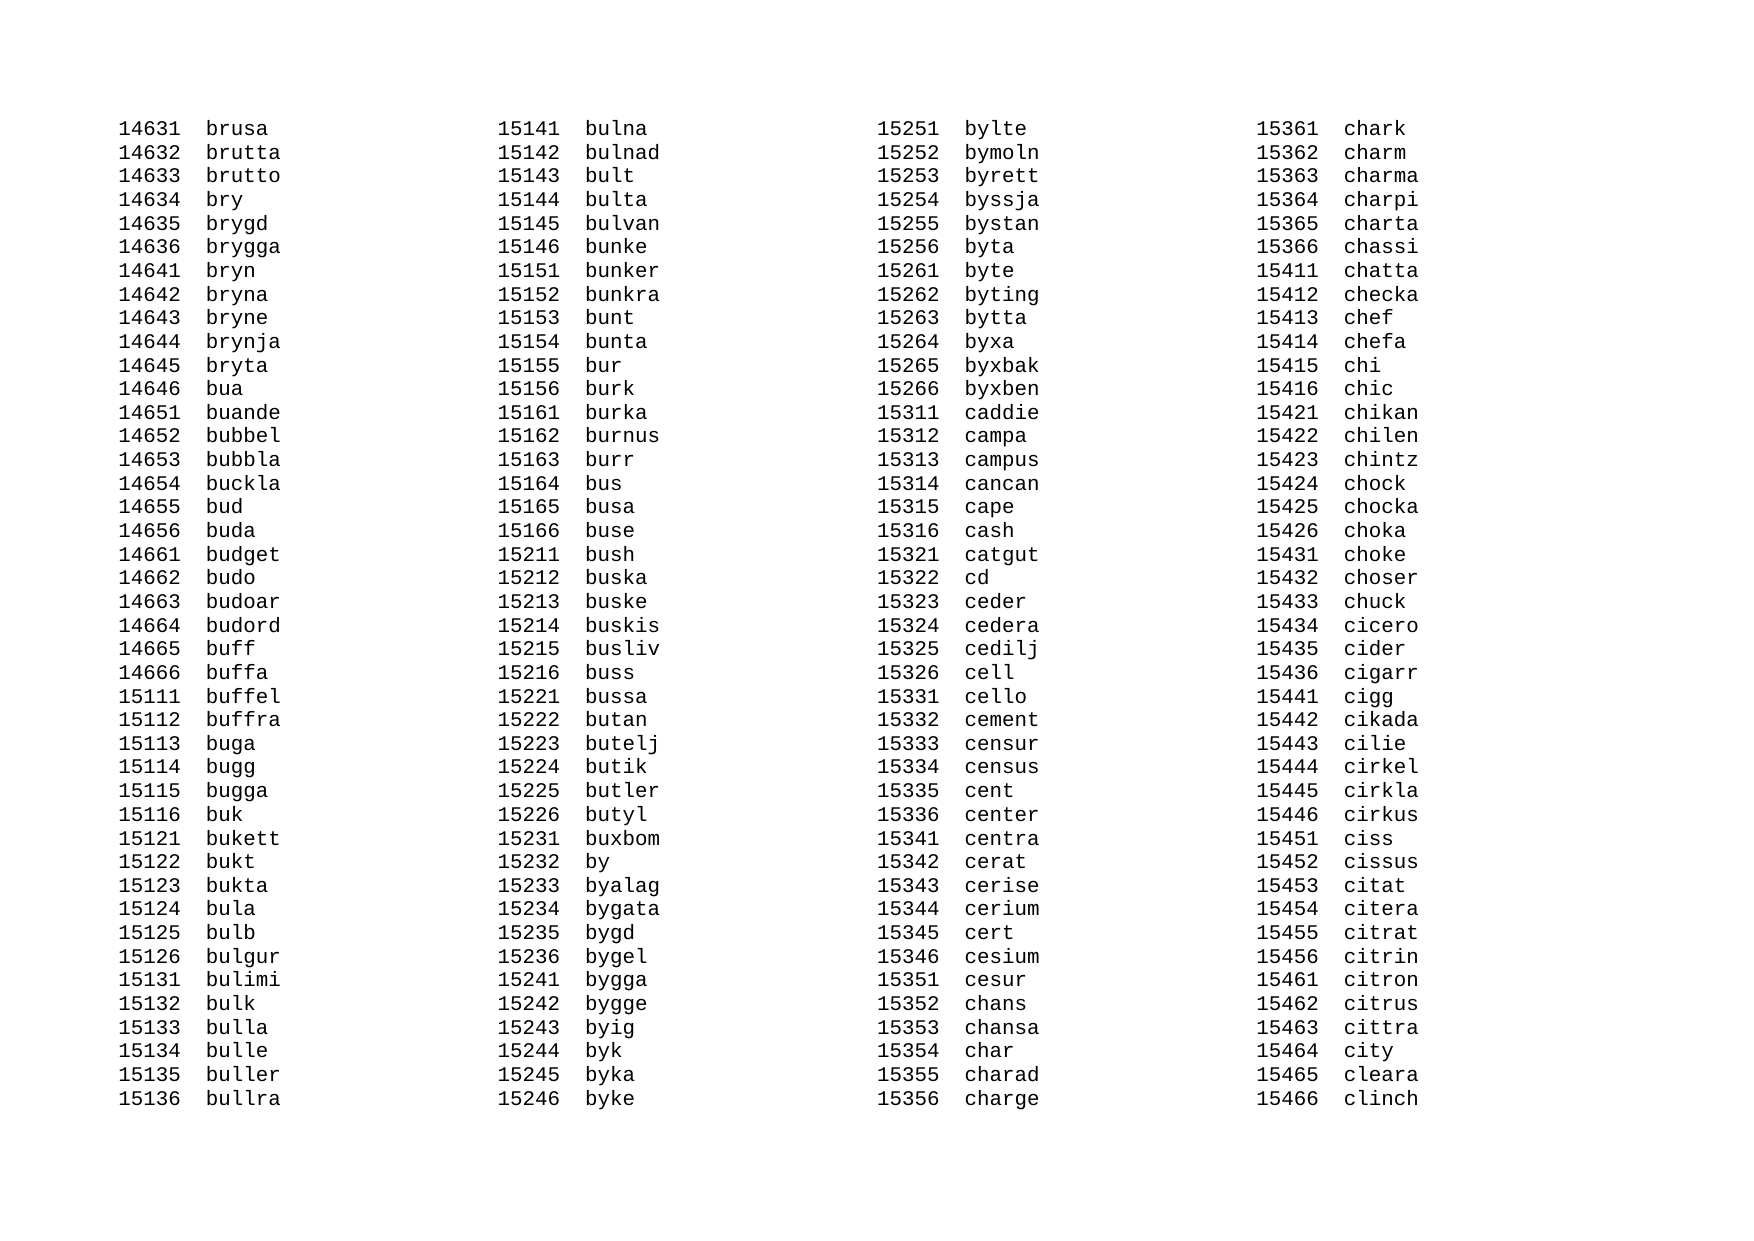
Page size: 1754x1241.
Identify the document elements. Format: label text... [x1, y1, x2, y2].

text 15315 cape [877, 496, 1256, 520]
text 15356 charge [877, 1088, 1256, 1111]
text 15326 cell [877, 662, 1256, 686]
text 15416 chic [1256, 378, 1636, 402]
text 15123 bukta [118, 875, 497, 898]
text 15241 bygga [497, 969, 877, 993]
text 14652 bubbel [118, 426, 497, 449]
text 15312 campa [877, 426, 1256, 449]
text 15345 cert [877, 922, 1256, 946]
text 15341 centra [877, 827, 1256, 851]
text 15441 cigg [1256, 686, 1636, 709]
text 15334 census [877, 757, 1256, 780]
text 15365 charta [1256, 213, 1636, 236]
text 15425 chocka [1256, 496, 1636, 520]
text 15134 bulle [118, 1040, 497, 1064]
text 15216 buss [497, 662, 877, 686]
text 15331 cello [877, 686, 1256, 709]
text 15323 ceder [877, 591, 1256, 615]
text 15233 byalag [497, 875, 877, 898]
text 15162 burnus [497, 426, 877, 449]
text 15223 butelj [497, 733, 877, 757]
text 14666 buffa [118, 662, 497, 686]
text 15255 bystan [877, 213, 1256, 236]
text 15165 busa [497, 496, 877, 520]
text 15222 butan [497, 709, 877, 733]
text 15236 bygel [497, 946, 877, 969]
text 15353 chansa [877, 1017, 1256, 1040]
text 14653 bubbla [118, 449, 497, 473]
text 15454 citera [1256, 898, 1636, 922]
text 15246 byke [497, 1088, 877, 1111]
text 15432 choser [1256, 567, 1636, 591]
text 15412 checka [1256, 284, 1636, 307]
text 15243 byig [497, 1017, 877, 1040]
text 15452 cissus [1256, 851, 1636, 875]
text 15415 chi [1256, 354, 1636, 378]
text 15146 bunke [497, 236, 877, 260]
text 15456 citrin [1256, 946, 1636, 969]
text 15113 buga [118, 733, 497, 757]
text 15156 burk [497, 378, 877, 402]
text 15132 bulk [118, 993, 497, 1017]
text 15151 bunker [497, 260, 877, 284]
text 15225 butler [497, 780, 877, 804]
text 15263 bytta [877, 307, 1256, 331]
text 15213 buske [497, 591, 877, 615]
text 15244 byk [497, 1040, 877, 1064]
text 15232 by [497, 851, 877, 875]
text 15336 center [877, 804, 1256, 827]
text 15352 chans [877, 993, 1256, 1017]
text 15316 cash [877, 520, 1256, 544]
text 15446 cirkus [1256, 804, 1636, 827]
text 15422 chilen [1256, 426, 1636, 449]
text 15235 bygd [497, 922, 877, 946]
text 14663 budoar [118, 591, 497, 615]
text 15466 clinch [1256, 1088, 1636, 1111]
text 14654 buckla [118, 473, 497, 496]
text 15224 butik [497, 757, 877, 780]
text 15142 bulnad [497, 142, 877, 165]
text 15363 charma [1256, 165, 1636, 189]
text 15254 byssja [877, 189, 1256, 213]
text 15143 bult [497, 165, 877, 189]
text 15234 bygata [497, 898, 877, 922]
text 15262 byting [877, 284, 1256, 307]
text 15125 bulb [118, 922, 497, 946]
text 15324 cedera [877, 615, 1256, 638]
text 15362 charm [1256, 142, 1636, 165]
text 15332 cement [877, 709, 1256, 733]
text 15414 chefa [1256, 331, 1636, 354]
text 15115 bugga [118, 780, 497, 804]
text 15314 cancan [877, 473, 1256, 496]
text 15133 bulla [118, 1017, 497, 1040]
text 15266 byxben [877, 378, 1256, 402]
text 15154 bunta [497, 331, 877, 354]
text 15131 bulimi [118, 969, 497, 993]
text 14655 bud [118, 496, 497, 520]
text 14664 budord [118, 615, 497, 638]
text 15455 citrat [1256, 922, 1636, 946]
text 15212 buska [497, 567, 877, 591]
text 14662 budo [118, 567, 497, 591]
text 15434 cicero [1256, 615, 1636, 638]
text 15321 catgut [877, 544, 1256, 567]
text 15435 cider [1256, 638, 1636, 662]
text 15433 chuck [1256, 591, 1636, 615]
text 15242 bygge [497, 993, 877, 1017]
text 15135 buller [118, 1064, 497, 1088]
text 15155 bur [497, 354, 877, 378]
text 14634 bry [118, 189, 497, 213]
text 15426 choka [1256, 520, 1636, 544]
text 15251 bylte [877, 118, 1256, 142]
text 14656 buda [118, 520, 497, 544]
text 15461 citron [1256, 969, 1636, 993]
text 15253 byrett [877, 165, 1256, 189]
text 15436 cigarr [1256, 662, 1636, 686]
text 15231 buxbom [497, 827, 877, 851]
text 15325 cedilj [877, 638, 1256, 662]
text 15423 chintz [1256, 449, 1636, 473]
text 15463 cittra [1256, 1017, 1636, 1040]
text 15355 charad [877, 1064, 1256, 1088]
text 14645 bryta [118, 354, 497, 378]
text 15361 chark [1256, 118, 1636, 142]
text 15444 cirkel [1256, 757, 1636, 780]
text 14642 bryna [118, 284, 497, 307]
text 15366 chassi [1256, 236, 1636, 260]
text 15346 cesium [877, 946, 1256, 969]
text 15344 cerium [877, 898, 1256, 922]
text 14643 bryne [118, 307, 497, 331]
text 15211 bush [497, 544, 877, 567]
text 14636 brygga [118, 236, 497, 260]
text 14665 buff [118, 638, 497, 662]
text 15342 cerat [877, 851, 1256, 875]
text 15252 bymoln [877, 142, 1256, 165]
text 14644 brynja [118, 331, 497, 354]
text 15264 byxa [877, 331, 1256, 354]
text 15111 buffel [118, 686, 497, 709]
text 15313 campus [877, 449, 1256, 473]
text 15343 cerise [877, 875, 1256, 898]
text 15256 byta [877, 236, 1256, 260]
text 15112 buffra [118, 709, 497, 733]
text 15465 cleara [1256, 1064, 1636, 1088]
text 15335 cent [877, 780, 1256, 804]
text 15124 bula [118, 898, 497, 922]
text 15354 char [877, 1040, 1256, 1064]
text 15453 citat [1256, 875, 1636, 898]
text 15144 bulta [497, 189, 877, 213]
text 15126 bulgur [118, 946, 497, 969]
text 15464 city [1256, 1040, 1636, 1064]
text 15413 chef [1256, 307, 1636, 331]
text 15145 bulvan [497, 213, 877, 236]
text 15261 byte [877, 260, 1256, 284]
text 15136 bullra [118, 1088, 497, 1111]
text 15333 censur [877, 733, 1256, 757]
text 15121 bukett [118, 827, 497, 851]
text 14631 brusa [118, 118, 497, 142]
text 14632 brutta [118, 142, 497, 165]
text 15152 bunkra [497, 284, 877, 307]
text 15164 bus [497, 473, 877, 496]
text 15311 caddie [877, 402, 1256, 426]
text 15226 butyl [497, 804, 877, 827]
text 15322 cd [877, 567, 1256, 591]
text 15153 bunt [497, 307, 877, 331]
text 15122 bukt [118, 851, 497, 875]
text 15424 chock [1256, 473, 1636, 496]
text 15445 cirkla [1256, 780, 1636, 804]
text 15166 buse [497, 520, 877, 544]
text 15214 buskis [497, 615, 877, 638]
text 15462 citrus [1256, 993, 1636, 1017]
text 15351 cesur [877, 969, 1256, 993]
text 15141 bulna [497, 118, 877, 142]
text 15451 ciss [1256, 827, 1636, 851]
text 14641 bryn [118, 260, 497, 284]
text 15421 chikan [1256, 402, 1636, 426]
text 14633 brutto [118, 165, 497, 189]
text 14635 brygd [118, 213, 497, 236]
text 14646 bua [118, 378, 497, 402]
text 14661 budget [118, 544, 497, 567]
text 15114 bugg [118, 757, 497, 780]
text 15265 byxbak [877, 354, 1256, 378]
text 15221 bussa [497, 686, 877, 709]
text 15163 burr [497, 449, 877, 473]
text 14651 buande [118, 402, 497, 426]
text 15161 burka [497, 402, 877, 426]
text 15411 chatta [1256, 260, 1636, 284]
text 15245 byka [497, 1064, 877, 1088]
text 15364 charpi [1256, 189, 1636, 213]
text 15215 busliv [497, 638, 877, 662]
text 15443 cilie [1256, 733, 1636, 757]
text 15442 cikada [1256, 709, 1636, 733]
text 15116 buk [118, 804, 497, 827]
text 15431 choke [1256, 544, 1636, 567]
